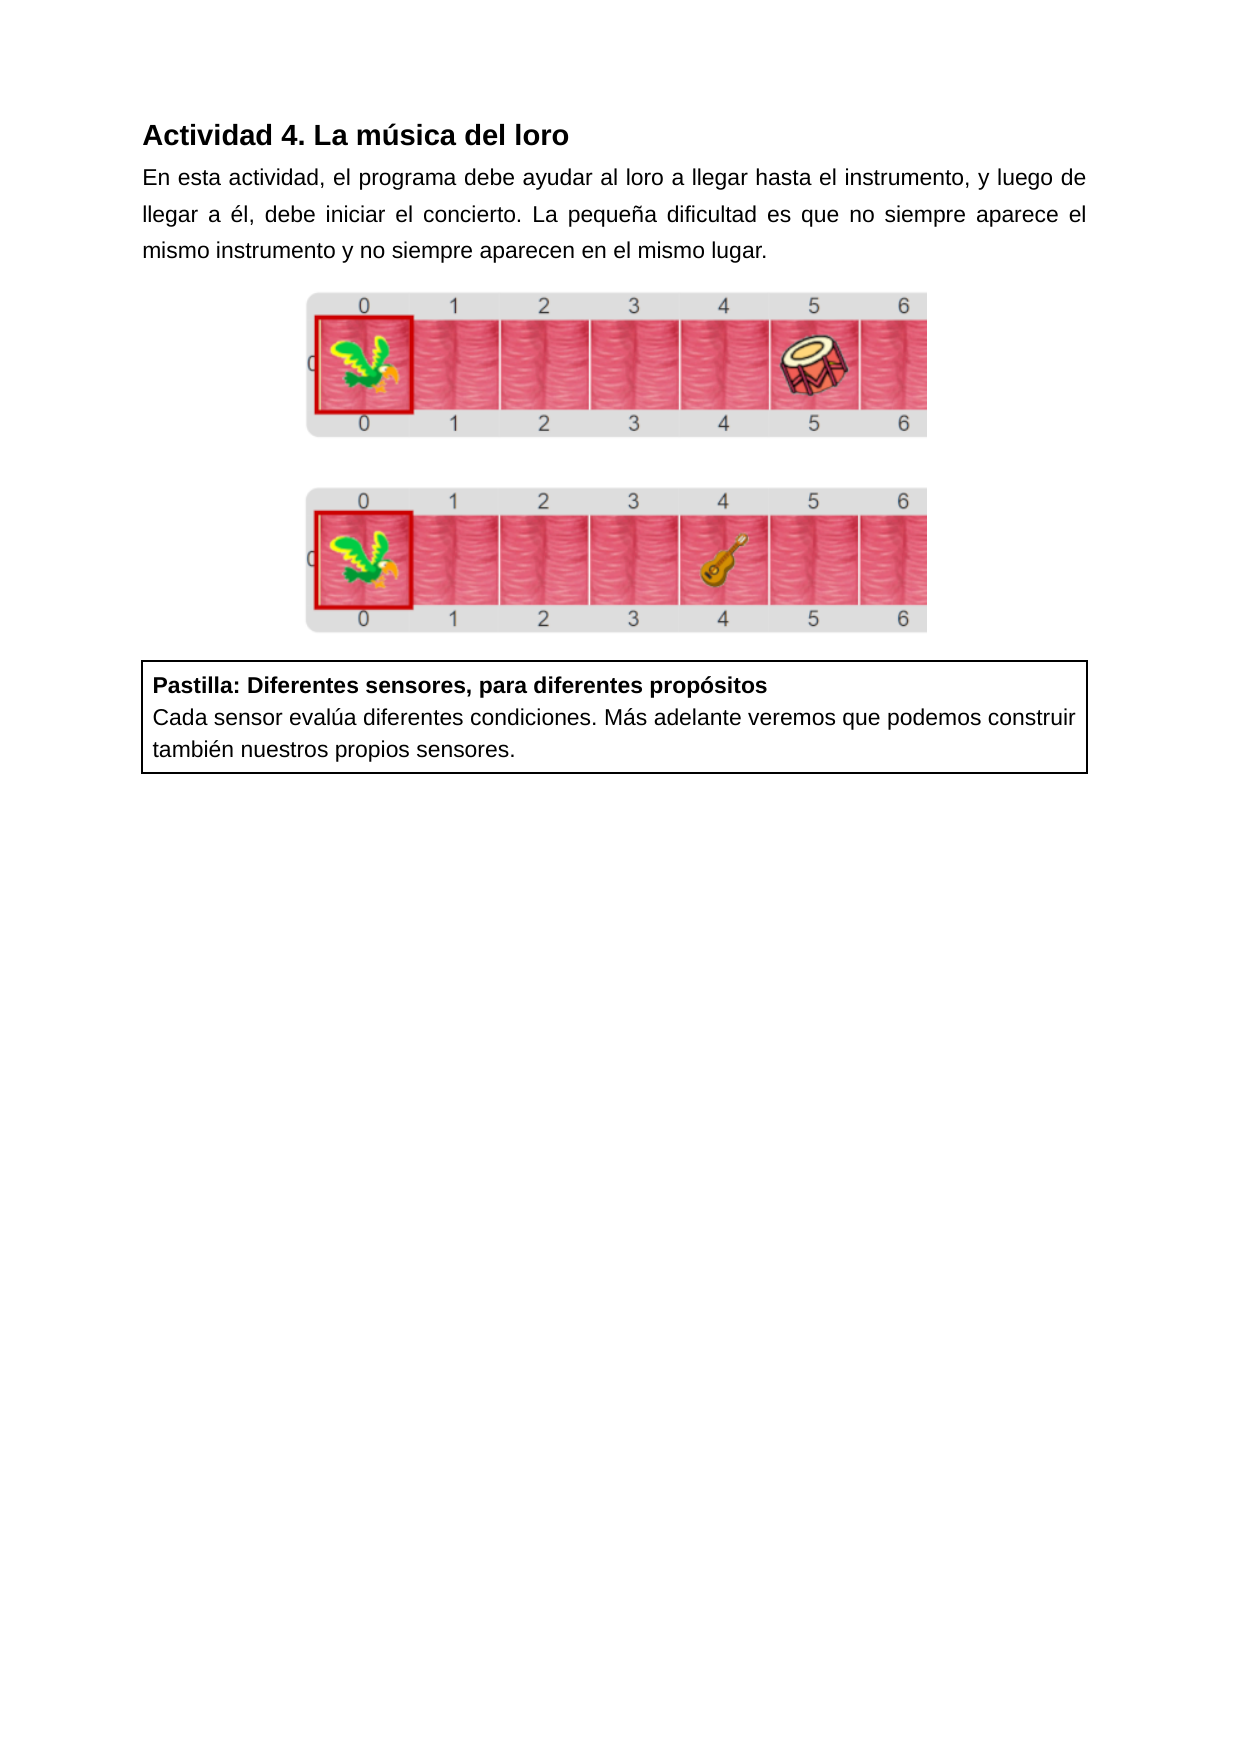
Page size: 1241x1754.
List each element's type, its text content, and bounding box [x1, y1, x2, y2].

table_header Pastilla: Diferentes sensores, para diferentes propósitos Cada sensor evalúa diferentes condiciones. Más adelante veremos que podemos construir también nuestros propios sensores. [143, 662, 1086, 772]
text En esta actividad, el programa debe ayudar al loro a llegar hasta el instrumento, y luego de llegar a él, debe iniciar el concierto. La pequeña dificultad es que no siempre aparece el mismo instrumento y no siempre aparecen en el mismo lugar. [142, 164, 1087, 263]
picture [302, 277, 927, 650]
text Actividad 4. La música del loro [142, 118, 1087, 152]
